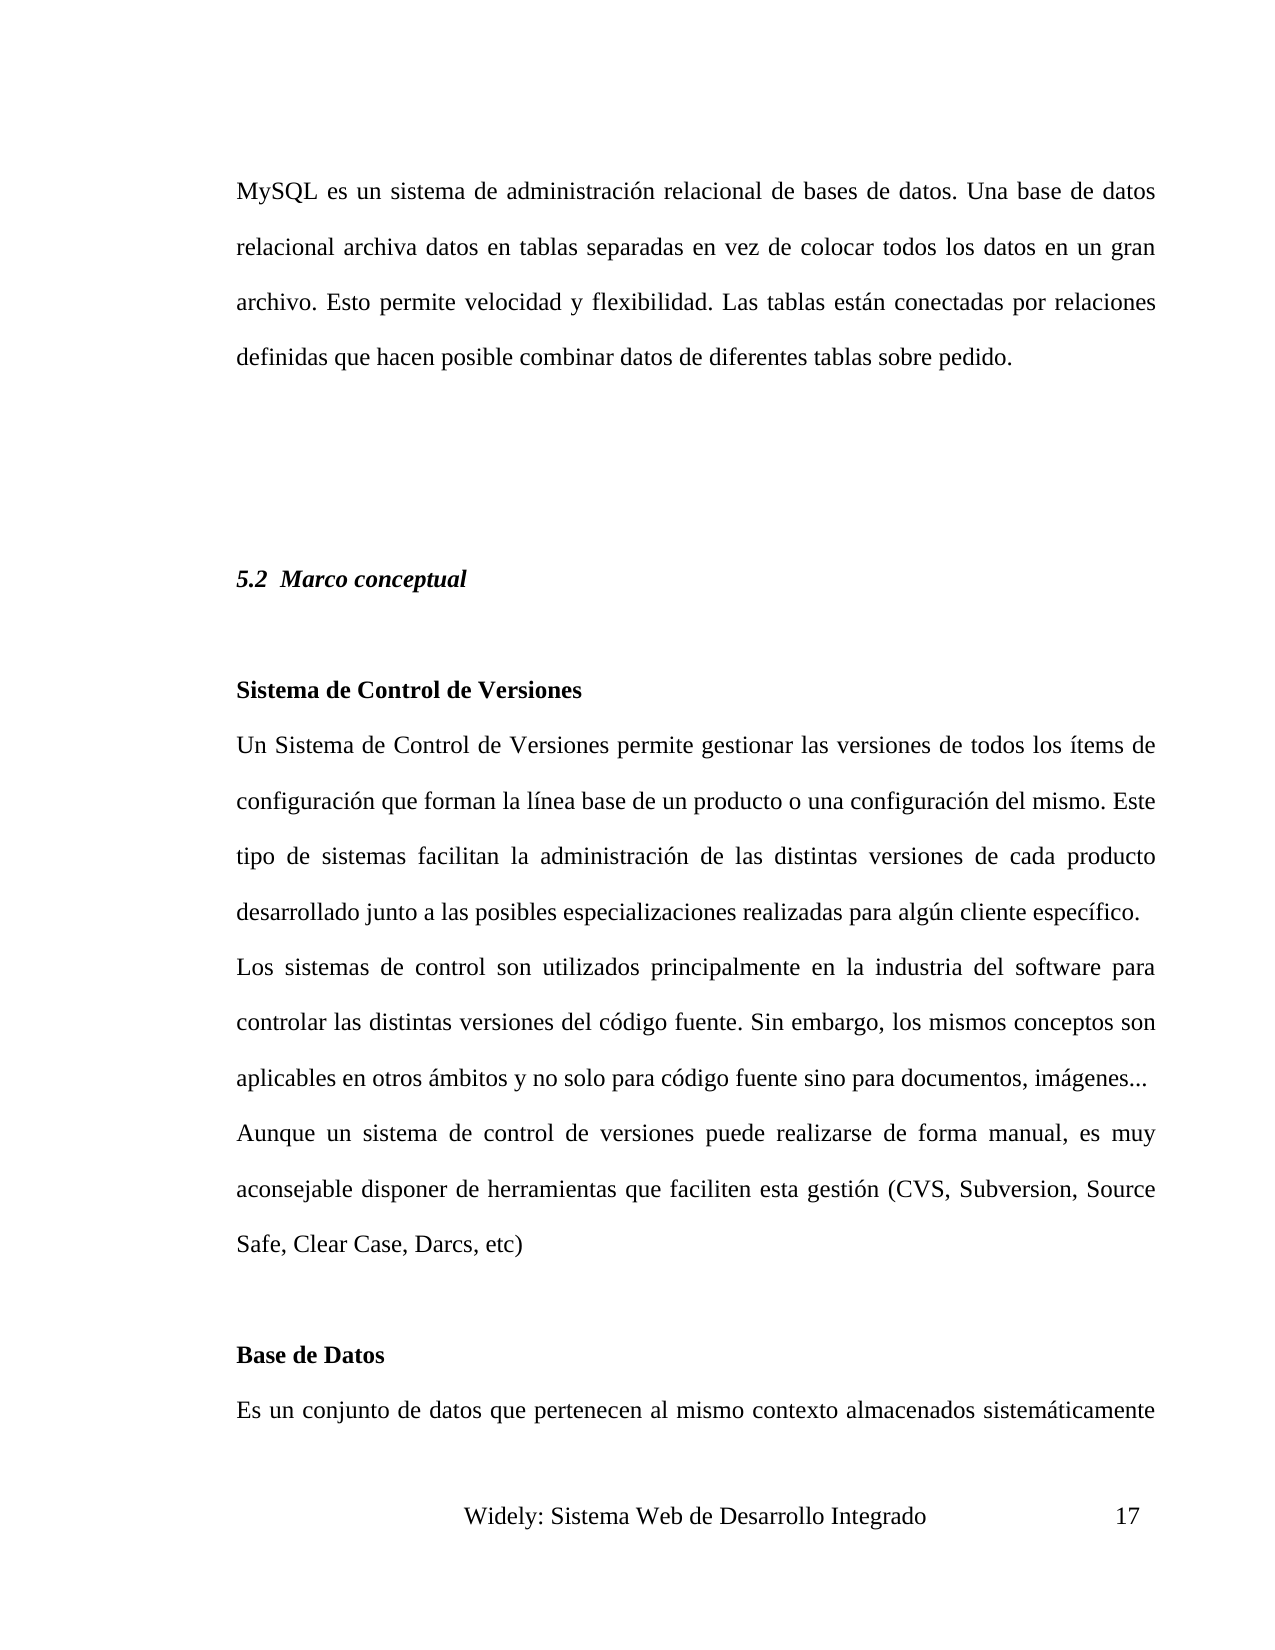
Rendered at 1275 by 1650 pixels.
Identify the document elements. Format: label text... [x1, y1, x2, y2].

text Base de Datos [236, 1341, 1157, 1369]
text Un Sistema de Control de Versiones permite gestionar las versiones de todos los ítems de configuración que forman la línea base de un producto o una configuración del mismo. Este tipo de sistemas facilitan la administración de las distintas versiones de cada producto desarrollado junto a las posibles especializaciones realizadas para algún cliente específico. [236, 731, 1157, 925]
text Sistema de Control de Versiones [236, 676, 1157, 704]
text Aunque un sistema de control de versiones puede realizarse de forma manual, es muy aconsejable disponer de herramientas que faciliten esta gestión (CVS, Subversion, Source Safe, Clear Case, Darcs, etc) [236, 1119, 1157, 1258]
text Los sistemas de control son utilizados principalmente en la industria del software para controlar las distintas versiones del código fuente. Sin embargo, los mismos conceptos son aplicables en otros ámbitos y no solo para código fuente sino para documentos, imágenes... [236, 953, 1157, 1092]
text Es un conjunto de datos que pertenecen al mismo contexto almacenados sistemáticamente [236, 1396, 1157, 1424]
text MySQL es un sistema de administración relacional de bases de datos. Una base de datos relacional archiva datos en tablas separadas en vez de colocar todos los datos en un gran archivo. Esto permite velocidad y flexibilidad. Las tablas están conectadas por relaciones definidas que hacen posible combinar datos de diferentes tablas sobre pedido. [236, 177, 1157, 371]
subtitle 5.2 Marco conceptual [236, 565, 1157, 593]
